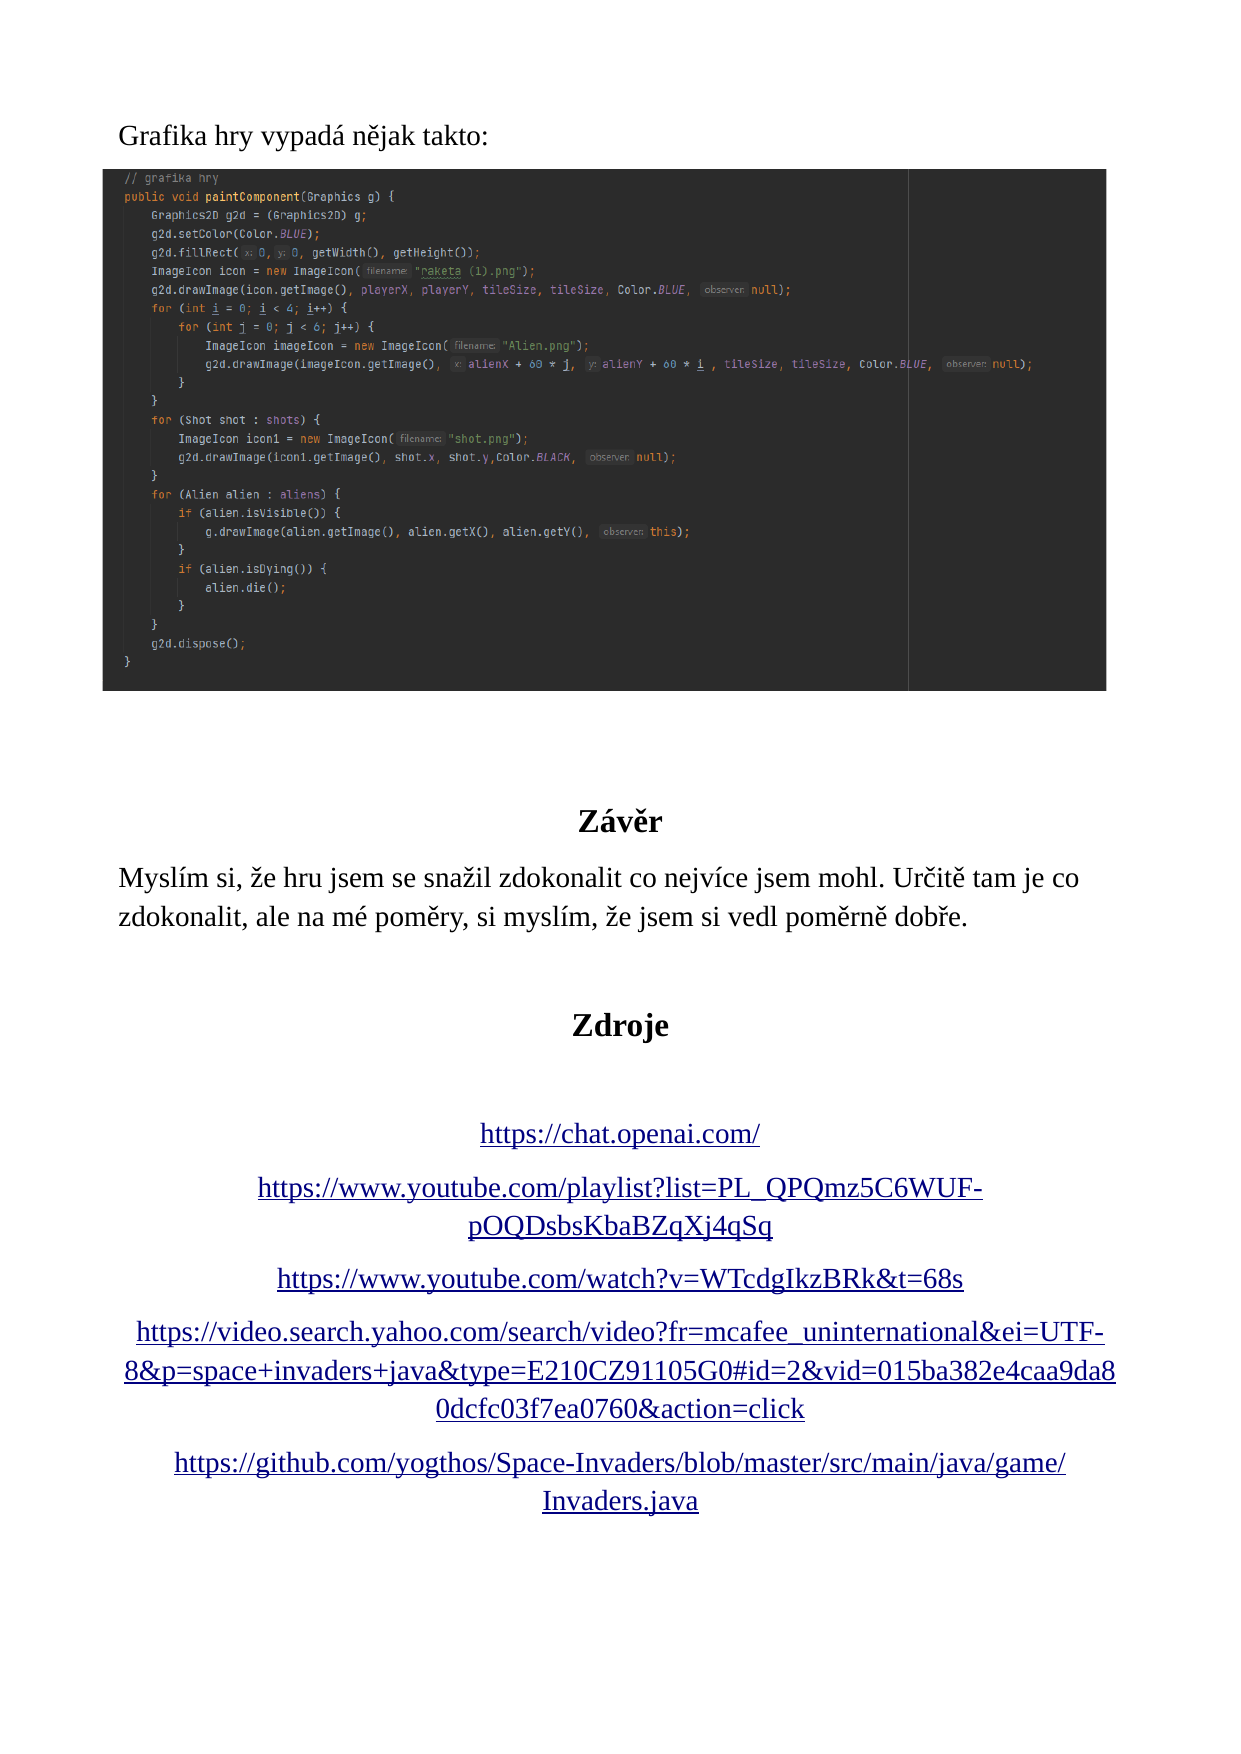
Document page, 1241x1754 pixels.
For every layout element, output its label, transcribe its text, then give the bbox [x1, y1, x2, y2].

text https://chat.openai.com/ [118, 1117, 1122, 1150]
text Grafika hry vypadá nějak takto: [118, 118, 1122, 152]
text Myslím si, že hru jsem se snažil zdokonalit co nejvíce jsem mohl. Určitě tam je co zdokonalit, ale na mé poměry, si myslím, že jsem si vedl poměrně dobře. [118, 860, 1122, 932]
text Závěr [118, 801, 1122, 840]
text Zdroje [118, 1005, 1122, 1043]
picture [102, 169, 1107, 691]
text https://www.youtube.com/watch?v=WTcdgIkzBRk&t=68s [118, 1261, 1122, 1295]
text https://video.search.yahoo.com/search/video?fr=mcafee_uninternational&ei=UTF-8&p=space+invaders+java&type=E210CZ91105G0#id=2&vid=015ba382e4caa9da80dcfc03f7ea0760&action=click [118, 1314, 1122, 1425]
text https://www.youtube.com/playlist?list=PL_QPQmz5C6WUF-pOQDsbsKbaBZqXj4qSq [118, 1170, 1122, 1242]
text https://github.com/yogthos/Space-Invaders/blob/master/src/main/java/game/Invaders.java [118, 1445, 1122, 1517]
